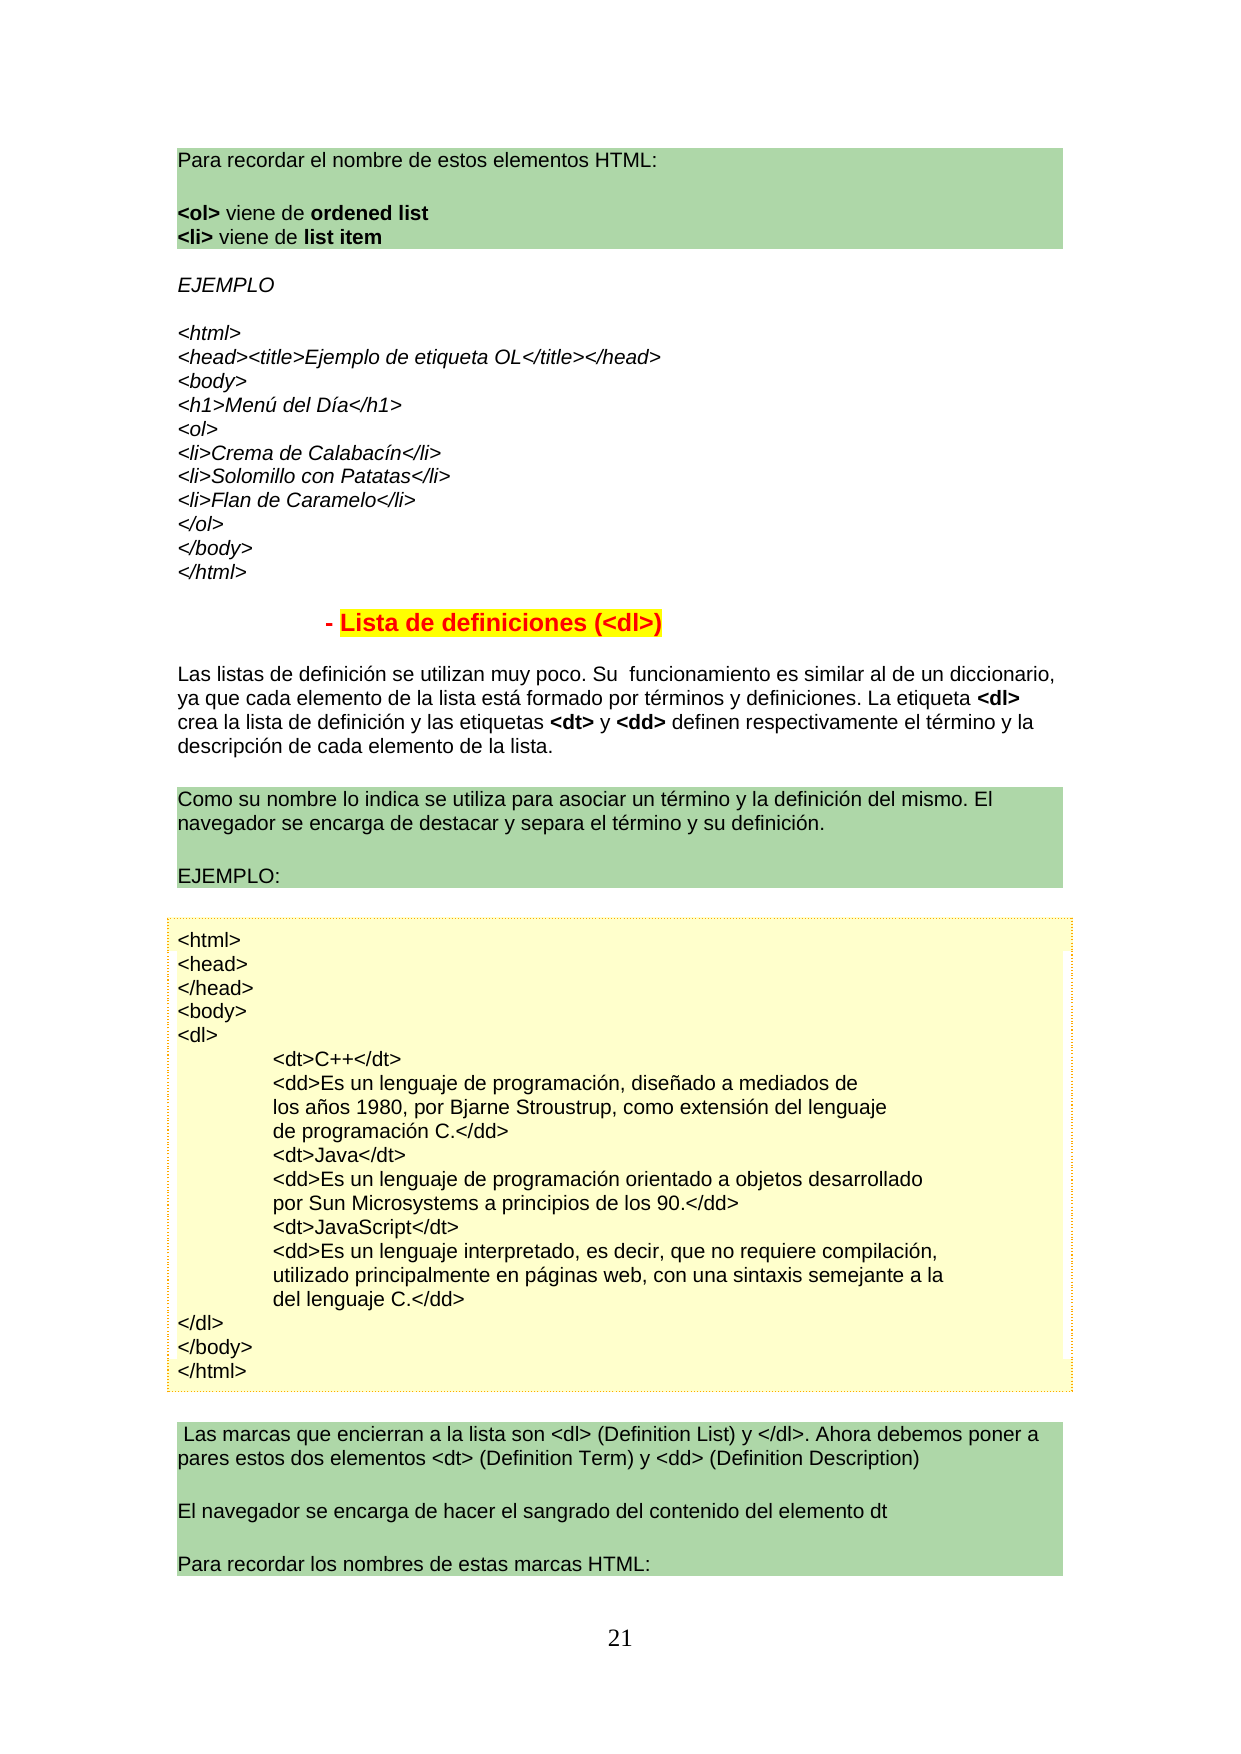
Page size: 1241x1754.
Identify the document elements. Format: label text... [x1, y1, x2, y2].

text <head><title>Ejemplo de etiqueta OL</title></head> [177, 344, 1063, 368]
text <li>Solomillo con Patatas</li> [177, 464, 1063, 488]
text </body> [177, 1335, 1063, 1349]
text El navegador se encarga de hacer el sangrado del contenido del elemento dt [177, 1499, 1063, 1523]
text </html> [167, 1349, 1073, 1392]
text <h1>Menú del Día</h1> [177, 392, 1063, 416]
text <li>Crema de Calabacín</li> [177, 440, 1063, 464]
text </dl> [177, 1311, 1063, 1335]
text <dd>Es un lenguaje interpretado, es decir, que no requiere compilación, [177, 1239, 1063, 1263]
text <dt>C++</dt> [177, 1047, 1063, 1071]
text - Lista de definiciones (<dl>) [177, 608, 1063, 637]
text <ol> viene de ordened list [177, 201, 1063, 225]
text <dt>JavaScript</dt> [177, 1215, 1063, 1239]
text <body> [177, 999, 1063, 1023]
text <head> [177, 951, 1063, 975]
text EJEMPLO: [177, 864, 1063, 888]
text Para recordar el nombre de estos elementos HTML: [177, 148, 1063, 172]
text <ol> [177, 416, 1063, 440]
text los años 1980, por Bjarne Stroustrup, como extensión del lenguaje [177, 1095, 1063, 1119]
text EJEMPLO [177, 273, 1063, 297]
text Como su nombre lo indica se utiliza para asociar un término y la definición del mismo. El navegador se encarga de destacar y separa el término y su definición. [177, 787, 1063, 835]
text </head> [177, 975, 1063, 999]
text Las listas de definición se utilizan muy poco. Su funcionamiento es similar al de un diccionario, ya que cada elemento de la lista está formado por términos y definiciones. La etiqueta <dl> crea la lista de definición y las etiquetas <dt> y <dd> definen respectivamente el término y la descripción de cada elemento de la lista. [177, 662, 1063, 758]
text Las marcas que encierran a la lista son <dl> (Definition List) y </dl>. Ahora debemos poner a pares estos dos elementos <dt> (Definition Term) y <dd> (Definition Description) [177, 1422, 1063, 1469]
text Para recordar los nombres de estas marcas HTML: [177, 1552, 1063, 1576]
text utilizado principalmente en páginas web, con una sintaxis semejante a la [177, 1263, 1063, 1287]
text de programación C.</dd> [177, 1119, 1063, 1143]
text <body> [177, 368, 1063, 392]
text <html> [167, 917, 1073, 951]
text <html> [177, 321, 1063, 344]
text <dd>Es un lenguaje de programación, diseñado a mediados de [177, 1071, 1063, 1095]
text <dl> [177, 1023, 1063, 1047]
text </body> [177, 536, 1063, 560]
text </html> [177, 560, 1063, 584]
text <li> viene de list item [177, 225, 1063, 249]
text <dd>Es un lenguaje de programación orientado a objetos desarrollado [177, 1167, 1063, 1191]
text por Sun Microsystems a principios de los 90.</dd> [177, 1191, 1063, 1215]
text <li>Flan de Caramelo</li> [177, 488, 1063, 512]
text <dt>Java</dt> [177, 1143, 1063, 1167]
text </ol> [177, 512, 1063, 536]
text del lenguaje C.</dd> [177, 1287, 1063, 1311]
